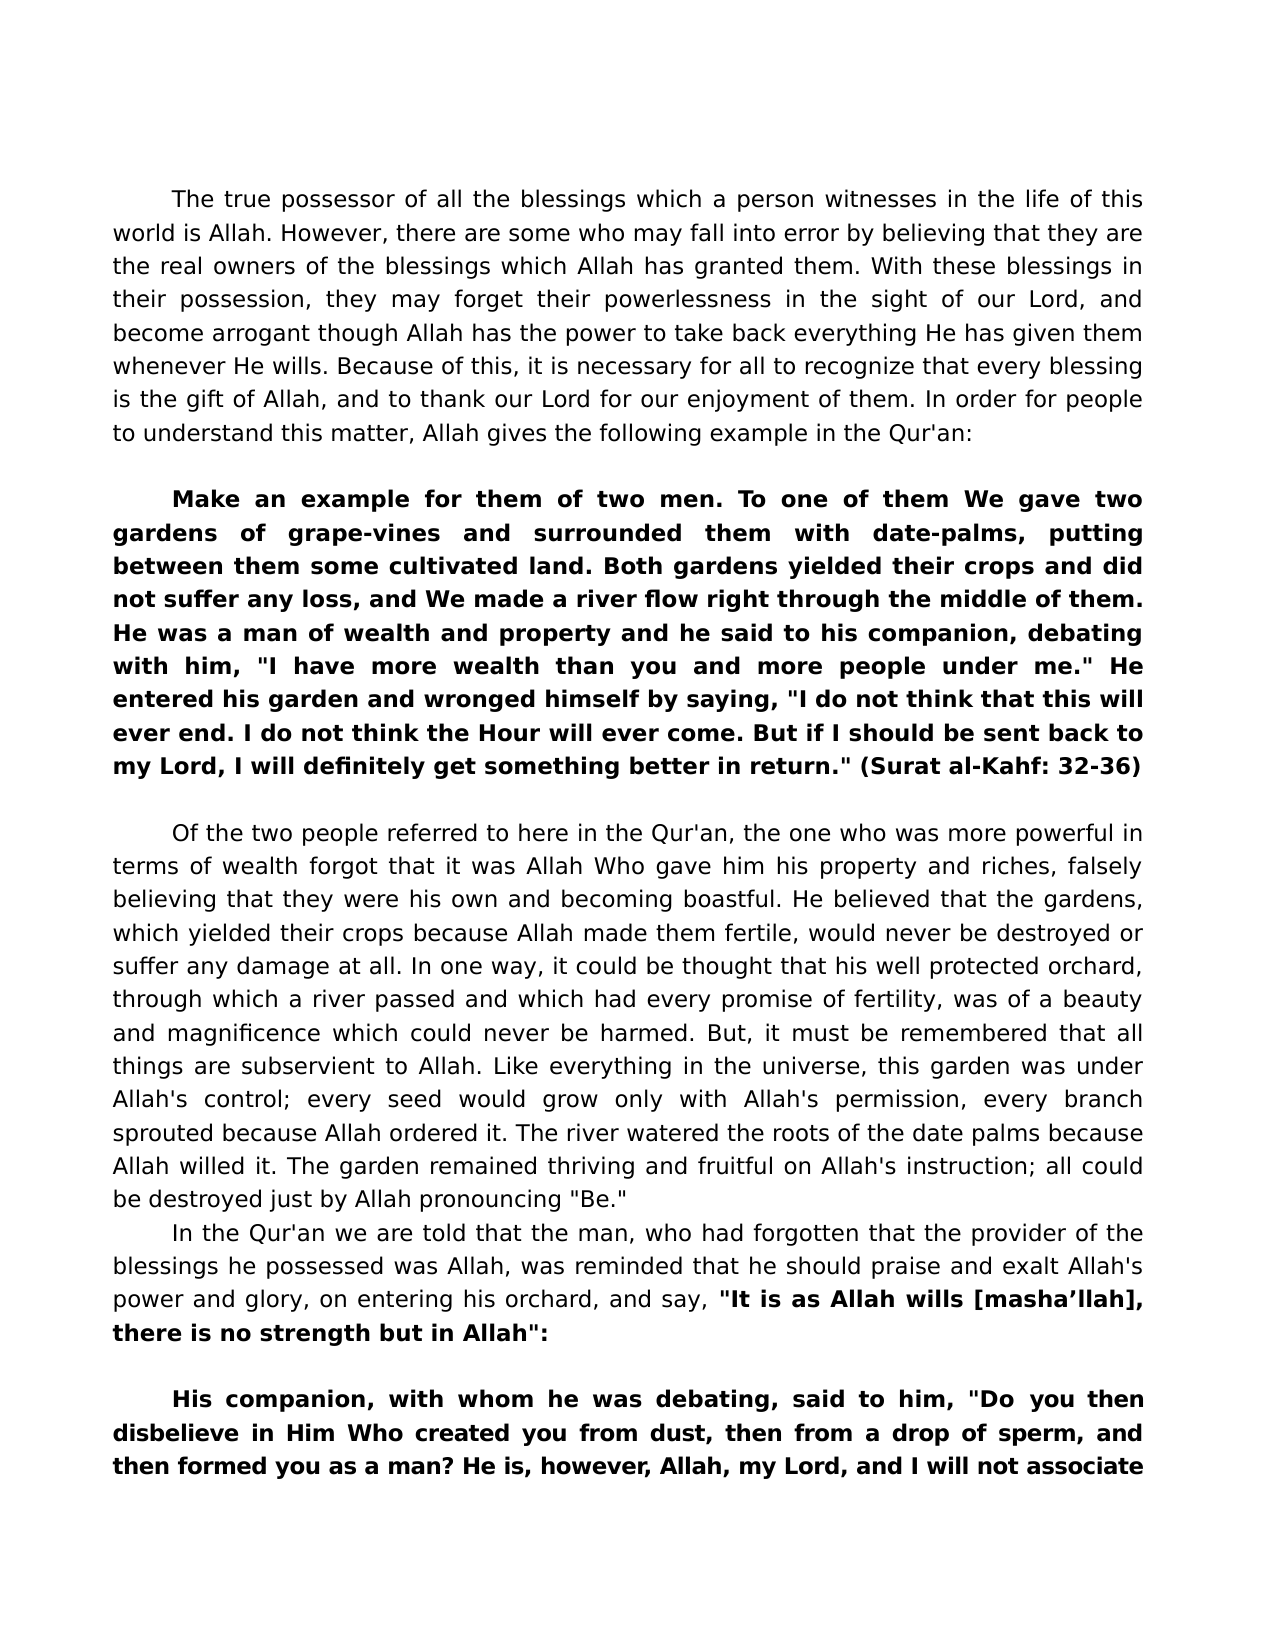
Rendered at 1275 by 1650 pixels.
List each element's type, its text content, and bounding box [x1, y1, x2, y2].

text The true possessor of all the blessings which a person witnesses in the life of this world is Allah. However, there are some who may fall into error by believing that they are the real owners of the blessings which Allah has granted them. With these blessings in their possession, they may forget their powerlessness in the sight of our Lord, and become arrogant though Allah has the power to take back everything He has given them whenever He wills. Because of this, it is necessary for all to recognize that every blessing is the gift of Allah, and to thank our Lord for our enjoyment of them. In order for people to understand this matter, Allah gives the following example in the Qur'an: [112, 181, 1145, 448]
text His companion, with whom he was debating, said to him, "Do you then disbelieve in Him Who created you from dust, then from a drop of sperm, and then formed you as a man? He is, however, Allah, my Lord, and I will not associate [112, 1381, 1145, 1481]
text In the Qur'an we are told that the man, who had forgotten that the provider of the blessings he possessed was Allah, was reminded that he should praise and exalt Allah's power and glory, on entering his orchard, and say, "It is as Allah wills [masha’llah], there is no strength but in Allah": [112, 1214, 1145, 1348]
text Make an example for them of two men. To one of them We gave two gardens of grape-vines and surrounded them with date-palms, putting between them some cultivated land. Both gardens yielded their crops and did not suffer any loss, and We made a river flow right through the middle of them. He was a man of wealth and property and he said to his companion, debating with him, "I have more wealth than you and more people under me." He entered his garden and wronged himself by saying, "I do not think that this will ever end. I do not think the Hour will ever come. But if I should be sent back to my Lord, I will definitely get something better in return." (Surat al-Kahf: 32-36) [112, 481, 1145, 781]
text Of the two people referred to here in the Qur'an, the one who was more powerful in terms of wealth forgot that it was Allah Who gave him his property and riches, falsely believing that they were his own and becoming boastful. He believed that the gardens, which yielded their crops because Allah made them fertile, would never be destroyed or suffer any damage at all. In one way, it could be thought that his well protected orchard, through which a river passed and which had every promise of fertility, was of a beauty and magnificence which could never be harmed. But, it must be remembered that all things are subservient to Allah. Like everything in the universe, this garden was under Allah's control; every seed would grow only with Allah's permission, every branch sprouted because Allah ordered it. The river watered the roots of the date palms because Allah willed it. The garden remained thriving and fruitful on Allah's instruction; all could be destroyed just by Allah pronouncing "Be." [112, 814, 1145, 1214]
